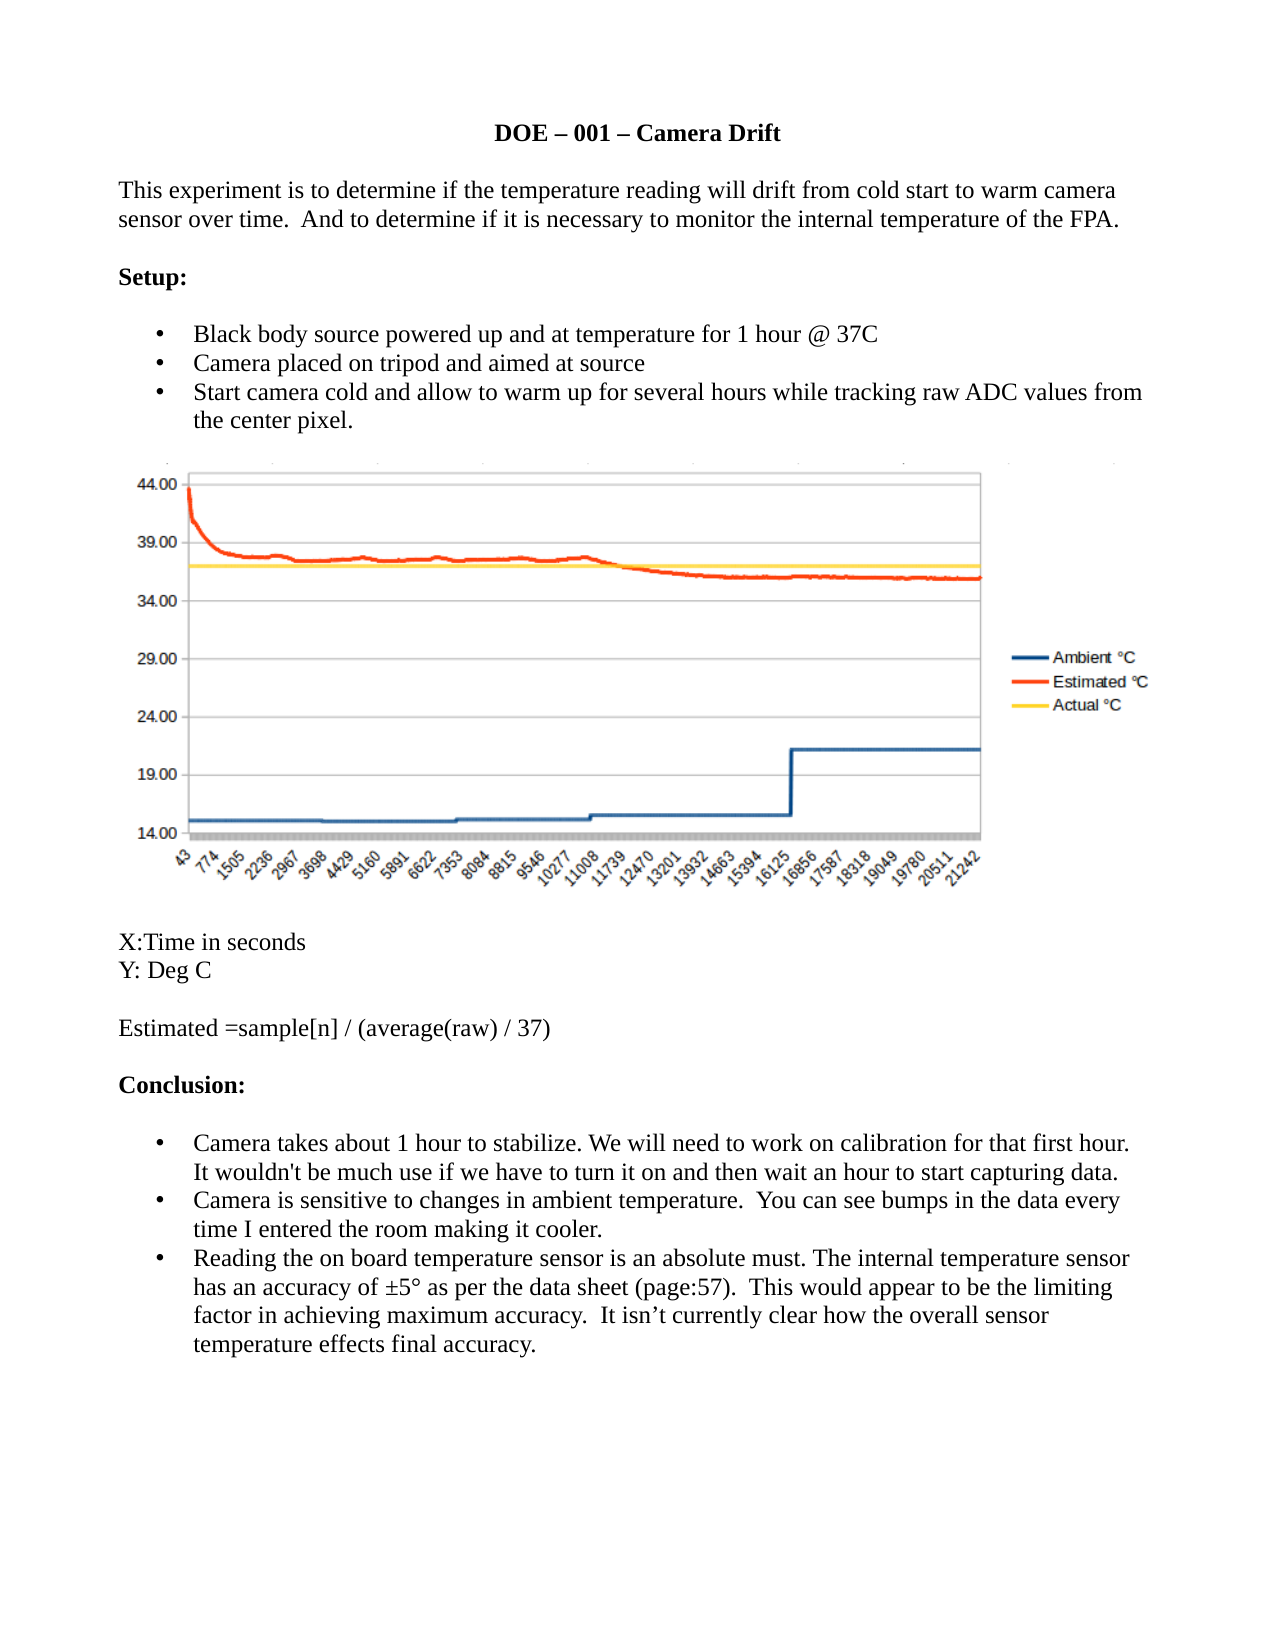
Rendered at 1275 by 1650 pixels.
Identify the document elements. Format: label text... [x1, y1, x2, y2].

list Camera placed on tripod and aimed at source [156, 348, 1157, 377]
list Start camera cold and allow to warm up for several hours while tracking raw ADC values from the center pixel. [156, 377, 1157, 434]
text Y: Deg C [118, 955, 1157, 984]
list Black body source powered up and at temperature for 1 hour @ 37C [156, 319, 1157, 348]
list Camera takes about 1 hour to stabilize. We will need to work on calibration for that first hour. It wouldn't be much use if we have to turn it on and then wait an hour to start capturing data. [156, 1128, 1157, 1185]
text DOE – 001 – Camera Drift [118, 118, 1157, 147]
list Reading the on board temperature sensor is an absolute must. The internal temperature sensor has an accuracy of ±5° as per the data sheet (page:57). This would appear to be the limiting factor in achieving maximum accuracy. It isn’t currently clear how the overall sensor temperature effects final accuracy. [156, 1243, 1157, 1358]
text Estimated =sample[n] / (average(raw) / 37) [118, 1013, 1157, 1042]
text X:Time in seconds [118, 927, 1157, 955]
text This experiment is to determine if the temperature reading will drift from cold start to warm camera sensor over time. And to determine if it is necessary to monitor the internal temperature of the FPA. [118, 176, 1157, 233]
text Conclusion: [118, 1070, 1157, 1099]
text Setup: [118, 262, 1157, 291]
list Camera is sensitive to changes in ambient temperature. You can see bumps in the data every time I entered the room making it cooler. [156, 1185, 1157, 1243]
picture [118, 463, 1157, 898]
